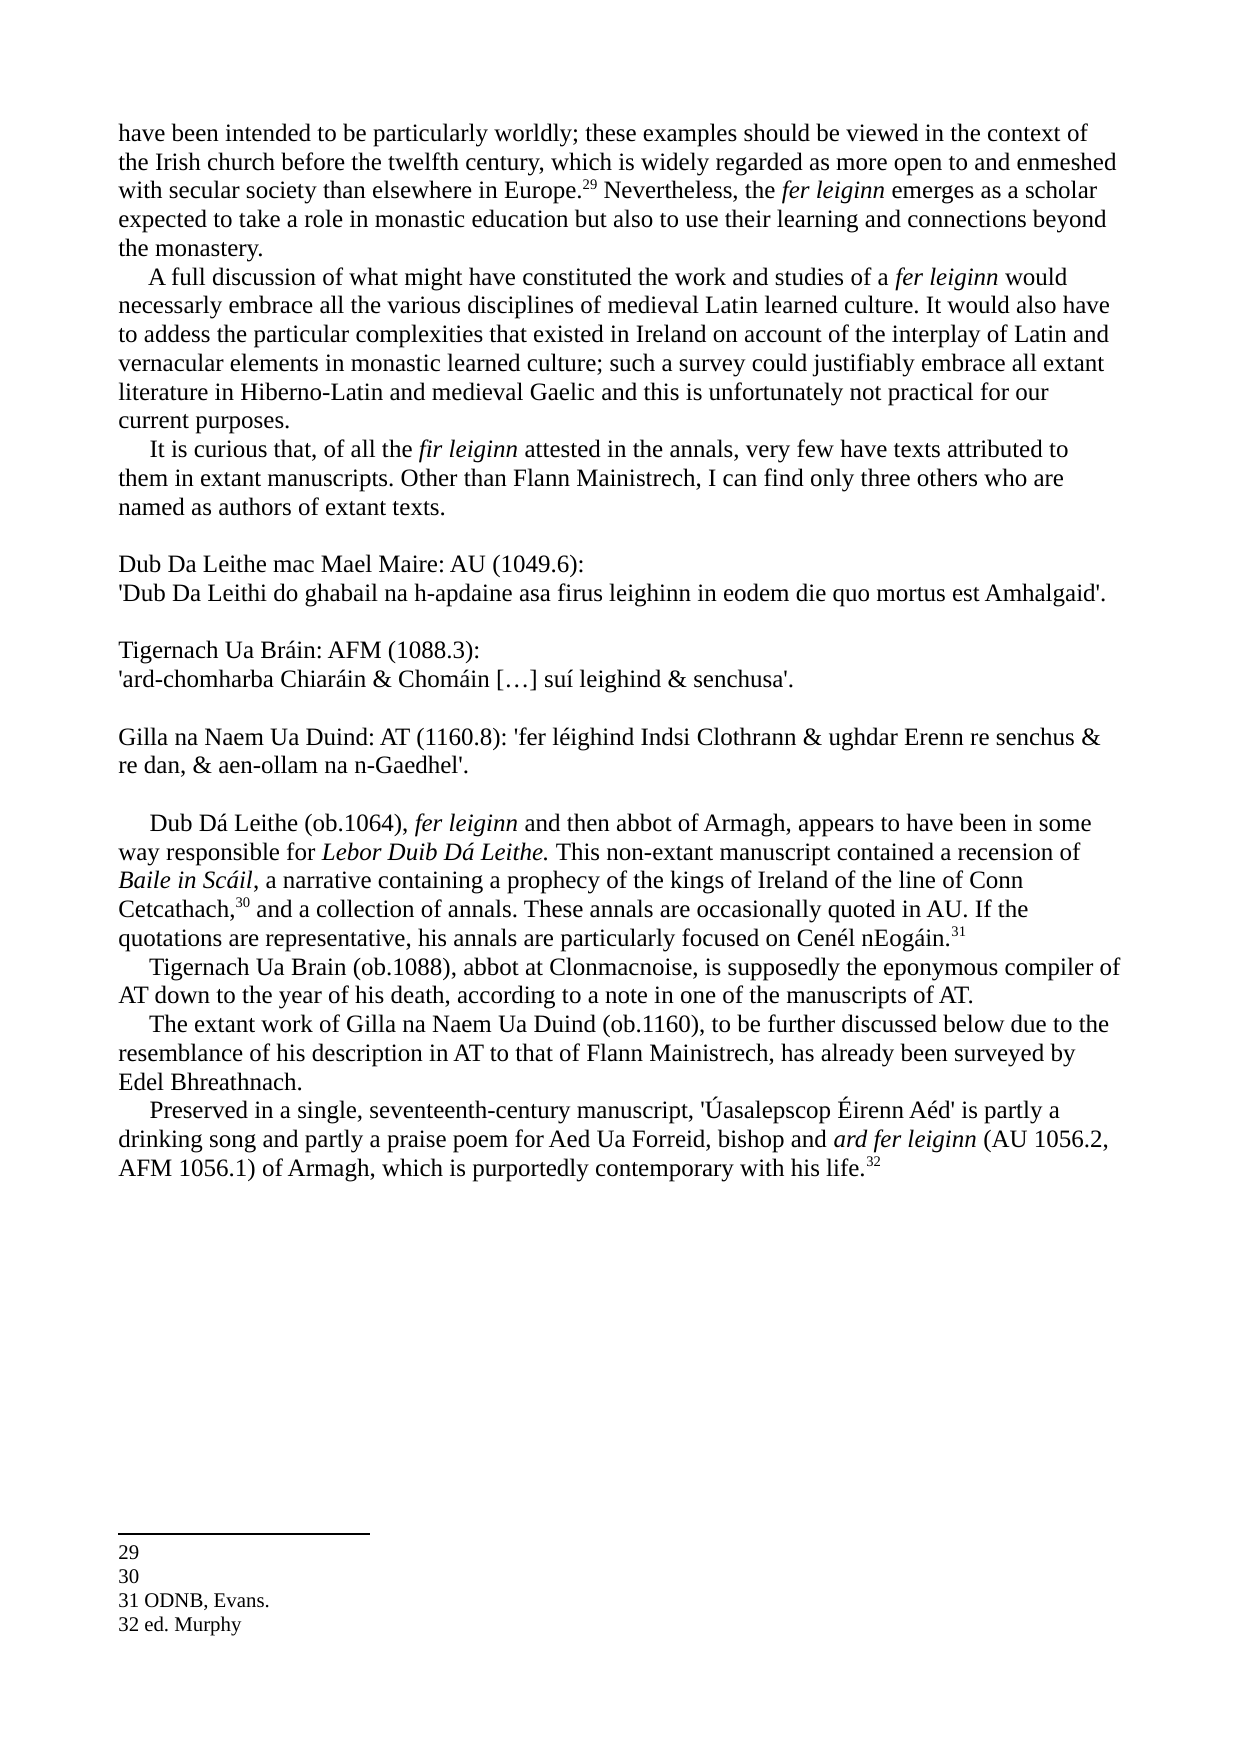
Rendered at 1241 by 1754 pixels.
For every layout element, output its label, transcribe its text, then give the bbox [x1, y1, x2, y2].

text 'ard-chomharba Chiaráin & Chomáin […] suí leighind & senchusa'. [118, 664, 1122, 693]
text ed. Murphy [118, 1612, 1122, 1636]
text Preserved in a single, seventeenth-century manuscript, 'Úasalepscop Éirenn Aéd' is partly a drinking song and partly a praise poem for Aed Ua Forreid, bishop and ard fer leiginn (AU 1056.2, AFM 1056.1) of Armagh, which is purportedly contemporary with his life. [118, 1096, 1122, 1182]
text Gilla na Naem Ua Duind: AT (1160.8): 'fer léighind Indsi Clothrann & ughdar Erenn re senchus & re dan, & aen-ollam na n-Gaedhel'. [118, 722, 1122, 779]
text ODNB, Evans. [118, 1588, 1122, 1612]
text Tigernach Ua Brain (ob.1088), abbot at Clonmacnoise, is supposedly the eponymous compiler of AT down to the year of his death, according to a note in one of the manuscripts of AT. [118, 952, 1122, 1009]
text Dub Dá Leithe (ob.1064), fer leiginn and then abbot of Armagh, appears to have been in some way responsible for Lebor Duib Dá Leithe. This non-extant manuscript contained a recension of Baile in Scáil, a narrative containing a prophecy of the kings of Ireland of the line of Conn Cetcathach, and a collection of annals. These annals are occasionally quoted in AU. If the quotations are representative, his annals are particularly focused on Cenél nEogáin. [118, 808, 1122, 952]
text The extant work of Gilla na Naem Ua Duind (ob.1160), to be further discussed below due to the resemblance of his description in AT to that of Flann Mainistrech, has already been surveyed by Edel Bhreathnach. [118, 1009, 1122, 1096]
text have been intended to be particularly worldly; these examples should be viewed in the context of the Irish church before the twelfth century, which is widely regarded as more open to and enmeshed with secular society than elsewhere in Europe. Nevertheless, the fer leiginn emerges as a scholar expected to take a role in monastic education but also to use their learning and connections beyond the monastery. [118, 118, 1122, 262]
text 'Dub Da Leithi do ghabail na h-apdaine asa firus leighinn in eodem die quo mortus est Amhalgaid'. [118, 578, 1122, 607]
text A full discussion of what might have constituted the work and studies of a fer leiginn would necessarly embrace all the various disciplines of medieval Latin learned culture. It would also have to addess the particular complexities that existed in Ireland on account of the interplay of Latin and vernacular elements in monastic learned culture; such a survey could justifiably embrace all extant literature in Hiberno-Latin and medieval Gaelic and this is unfortunately not practical for our current purposes. [118, 262, 1122, 434]
text Tigernach Ua Bráin: AFM (1088.3): [118, 636, 1122, 664]
text Dub Da Leithe mac Mael Maire: AU (1049.6): [118, 549, 1122, 578]
text It is curious that, of all the fir leiginn attested in the annals, very few have texts attributed to them in extant manuscripts. Other than Flann Mainistrech, I can find only three others who are named as authors of extant texts. [118, 434, 1122, 521]
